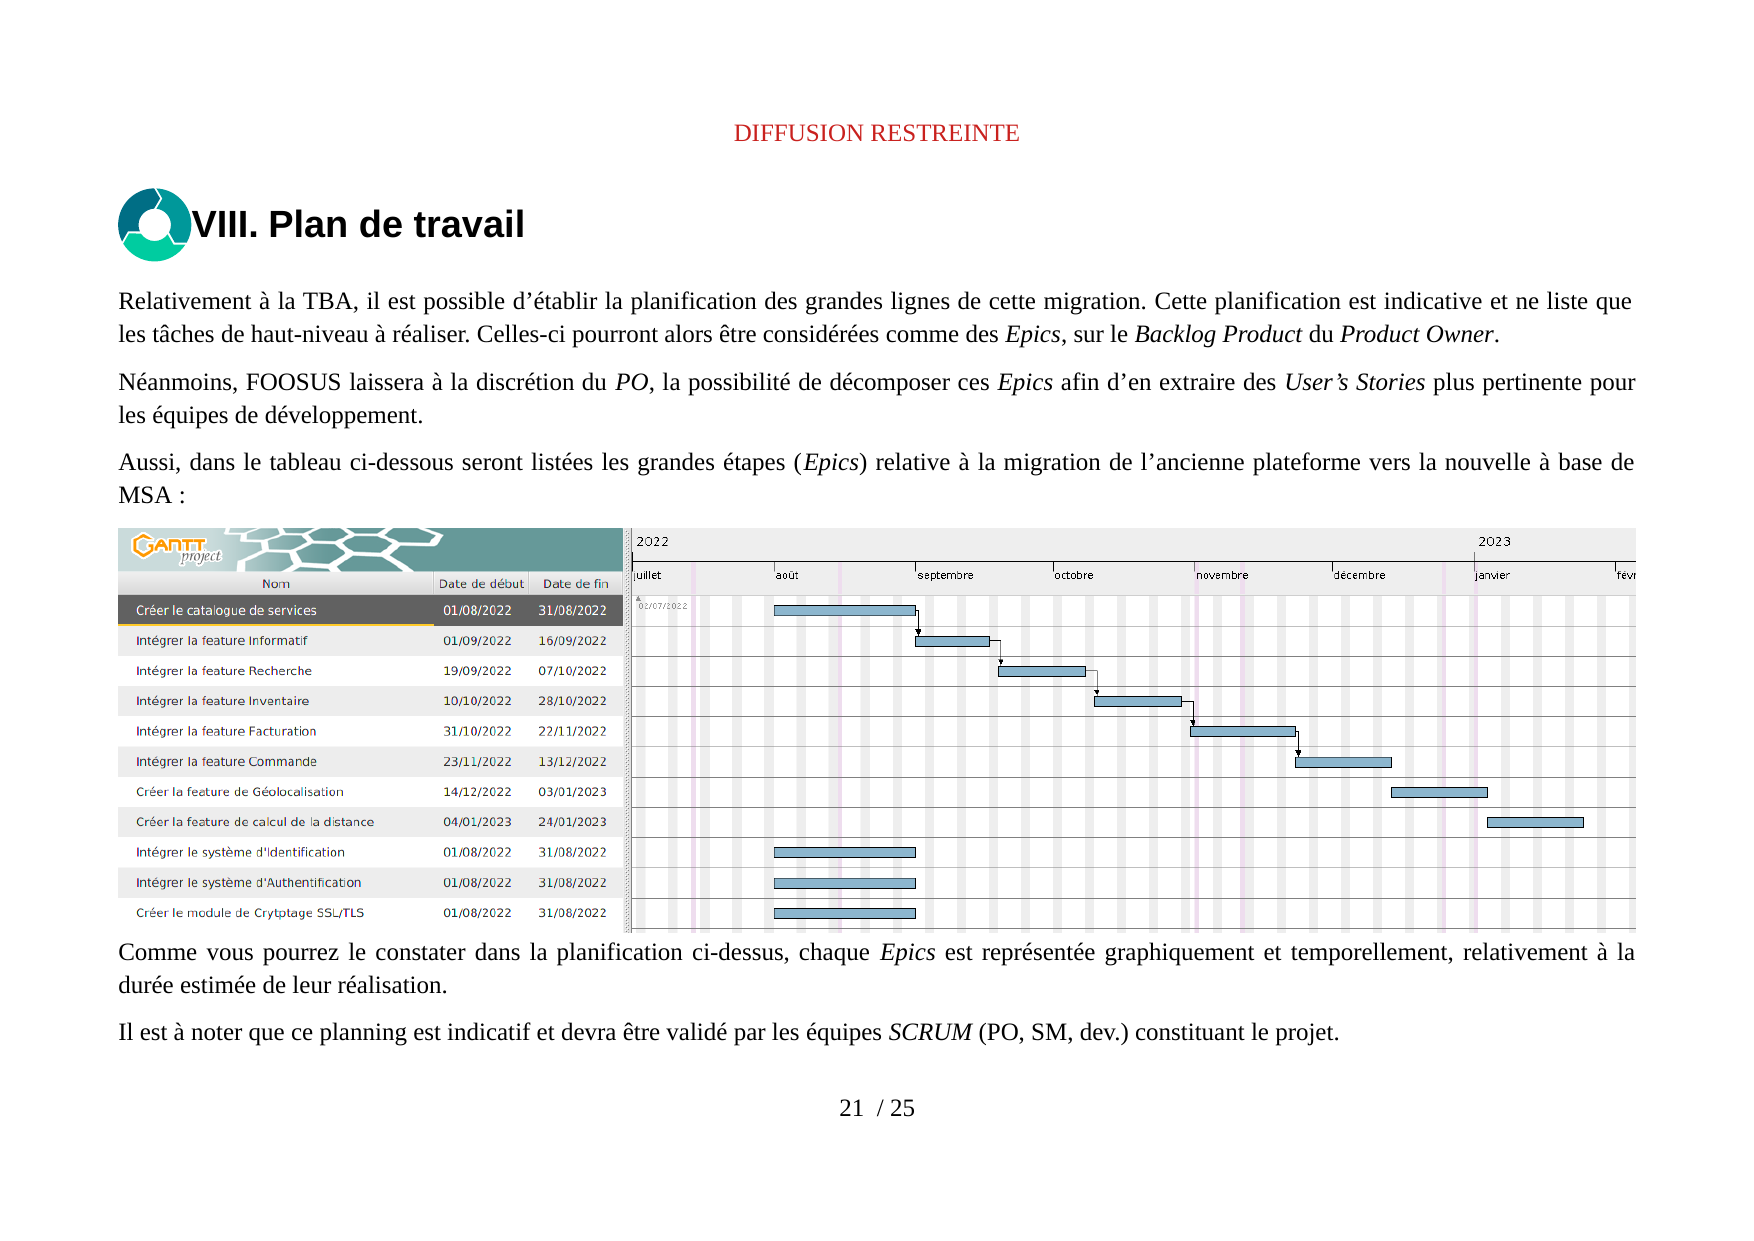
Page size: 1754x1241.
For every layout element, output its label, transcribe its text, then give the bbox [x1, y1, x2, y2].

text Aussi, dans le tableau ci-dessous seront listées les grandes étapes (Epics) relative à la migration de l’ancienne plateforme vers la nouvelle à base de MSA : [118, 447, 1636, 509]
subtitle [125, 208, 170, 240]
text Comme vous pourrez le constater dans la planification ci-dessus, chaque Epics est représentée graphiquement et temporellement, relativement à la durée estimée de leur réalisation. [118, 933, 1636, 998]
text Néanmoins, FOOSUS laissera à la discrétion du PO, la possibilité de décomposer ces Epics afin d’en extraire des User’s Stories plus pertinente pour les équipes de développement. [118, 367, 1636, 429]
subtitle Plan de travail [173, 201, 1636, 245]
text Relativement à la TBA, il est possible d’établir la planification des grandes lignes de cette migration. Cette planification est indicative et ne liste que les tâches de haut-niveau à réaliser. Celles-ci pourront alors être considérées comme des Epics, sur le Backlog Product du Product Owner. [118, 286, 1636, 348]
text Il est à noter que ce planning est indicatif et devra être validé par les équipes SCRUM (PO, SM, dev.) constituant le projet. [118, 1017, 1636, 1046]
picture [118, 528, 1636, 933]
